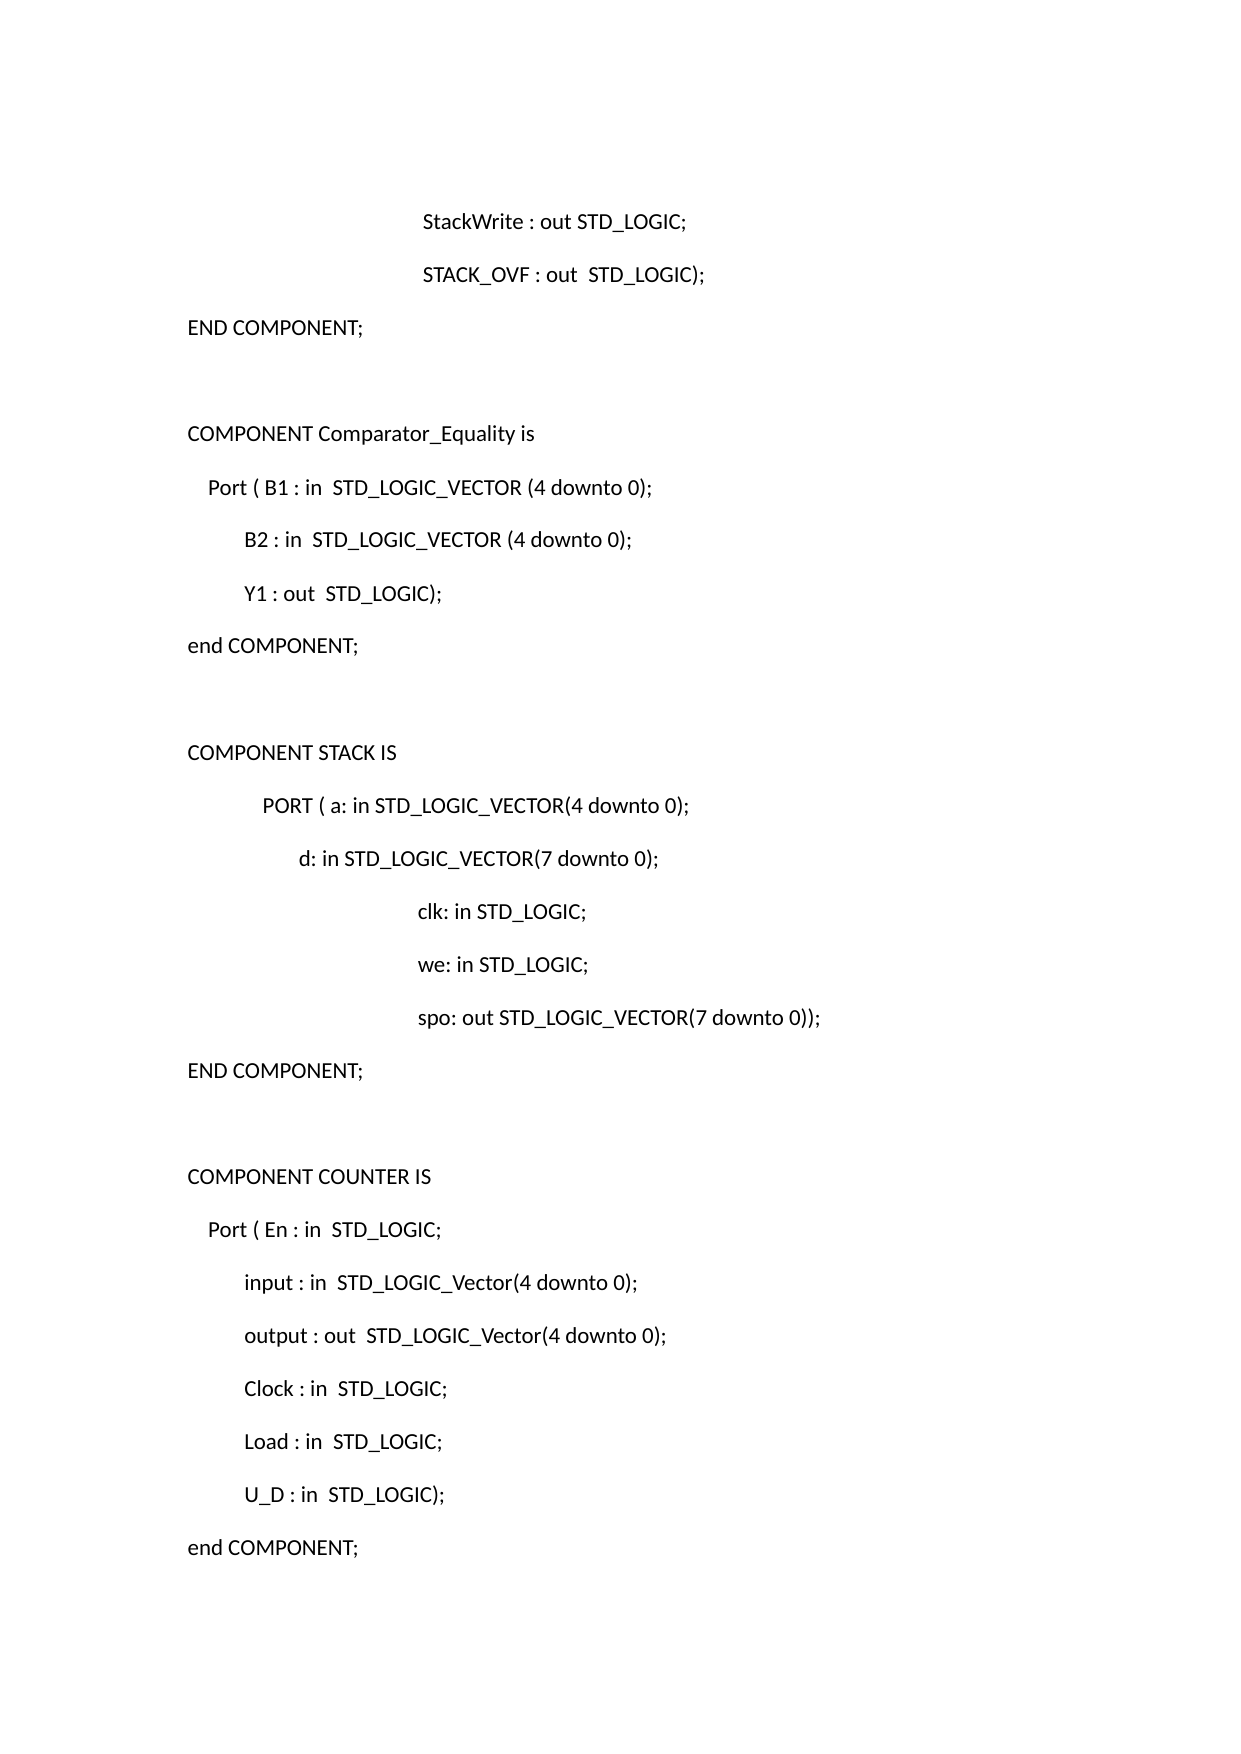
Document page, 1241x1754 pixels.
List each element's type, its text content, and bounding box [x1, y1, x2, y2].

text spo: out STD_LOGIC_VECTOR(7 downto 0)); [187, 1003, 1053, 1031]
text end COMPONENT; [187, 632, 1053, 660]
text PORT ( a: in STD_LOGIC_VECTOR(4 downto 0); [187, 791, 1053, 819]
text clk: in STD_LOGIC; [187, 897, 1053, 925]
text COMPONENT Comparator_Equality is [187, 419, 1053, 448]
text Load : in STD_LOGIC; [187, 1427, 1053, 1455]
text B2 : in STD_LOGIC_VECTOR (4 downto 0); [187, 526, 1053, 554]
text Port ( B1 : in STD_LOGIC_VECTOR (4 downto 0); [187, 473, 1053, 501]
text end COMPONENT; [187, 1533, 1053, 1561]
text U_D : in STD_LOGIC); [187, 1480, 1053, 1508]
text END COMPONENT; [187, 1056, 1053, 1084]
text COMPONENT STACK IS [187, 738, 1053, 766]
text Port ( En : in STD_LOGIC; [187, 1215, 1053, 1243]
text d: in STD_LOGIC_VECTOR(7 downto 0); [187, 844, 1053, 872]
text END COMPONENT; [187, 313, 1053, 342]
text output : out STD_LOGIC_Vector(4 downto 0); [187, 1321, 1053, 1349]
text StackWrite : out STD_LOGIC; [187, 207, 1053, 236]
text Clock : in STD_LOGIC; [187, 1374, 1053, 1402]
text STACK_OVF : out STD_LOGIC); [187, 261, 1053, 288]
text COMPONENT COUNTER IS [187, 1162, 1053, 1190]
text Y1 : out STD_LOGIC); [187, 579, 1053, 607]
text input : in STD_LOGIC_Vector(4 downto 0); [187, 1268, 1053, 1296]
text we: in STD_LOGIC; [187, 950, 1053, 978]
